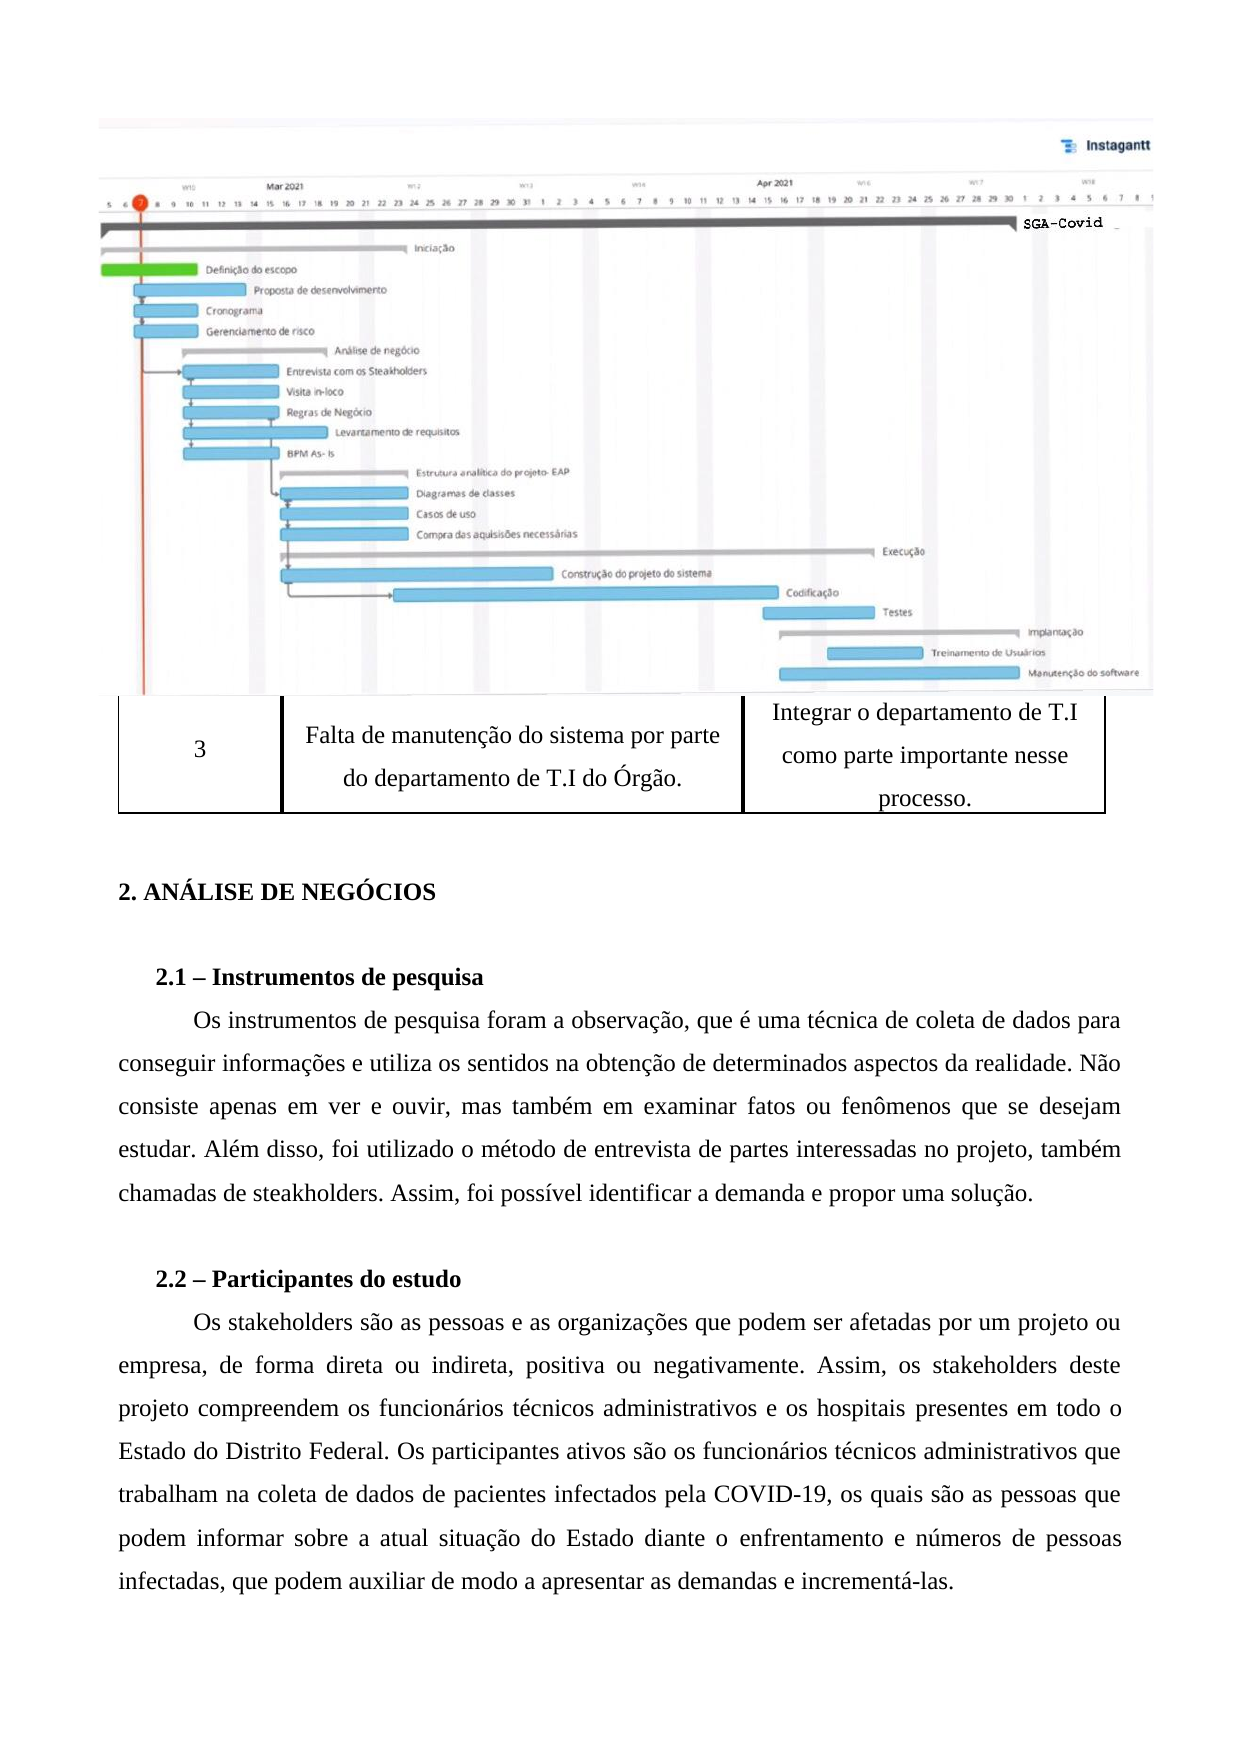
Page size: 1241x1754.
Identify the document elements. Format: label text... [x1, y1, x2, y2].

table_cell 3 [119, 696, 280, 812]
table_cell Falta de manutenção do sistema por parte do departamento de T.I do Órgão. [284, 696, 741, 812]
text 2. ANÁLISE DE NEGÓCIOS [118, 877, 1122, 906]
table_cell Integrar o departamento de T.I como parte importante nesse processo. [745, 696, 1104, 812]
picture [98, 118, 1154, 696]
text 2.2 – Participantes do estudo [155, 1264, 1122, 1293]
text 2.1 – Instrumentos de pesquisa [155, 962, 1122, 991]
text Os instrumentos de pesquisa foram a observação, que é uma técnica de coleta de dados para conseguir informações e utiliza os sentidos na obtenção de determinados aspectos da realidade. Não consiste apenas em ver e ouvir, mas também em examinar fatos ou fenômenos que se desejam estudar. Além disso, foi utilizado o método de entrevista de partes interessadas no projeto, também chamadas de steakholders. Assim, foi possível identificar a demanda e propor uma solução. [118, 1005, 1122, 1206]
text Os stakeholders são as pessoas e as organizações que podem ser afetadas por um projeto ou empresa, de forma direta ou indireta, positiva ou negativamente. Assim, os stakeholders deste projeto compreendem os funcionários técnicos administrativos e os hospitais presentes em todo o Estado do Distrito Federal. Os participantes ativos são os funcionários técnicos administrativos que trabalham na coleta de dados de pacientes infectados pela COVID-19, os quais são as pessoas que podem informar sobre a atual situação do Estado diante o enfrentamento e números de pessoas infectadas, que podem auxiliar de modo a apresentar as demandas e incrementá-las. [118, 1307, 1122, 1594]
